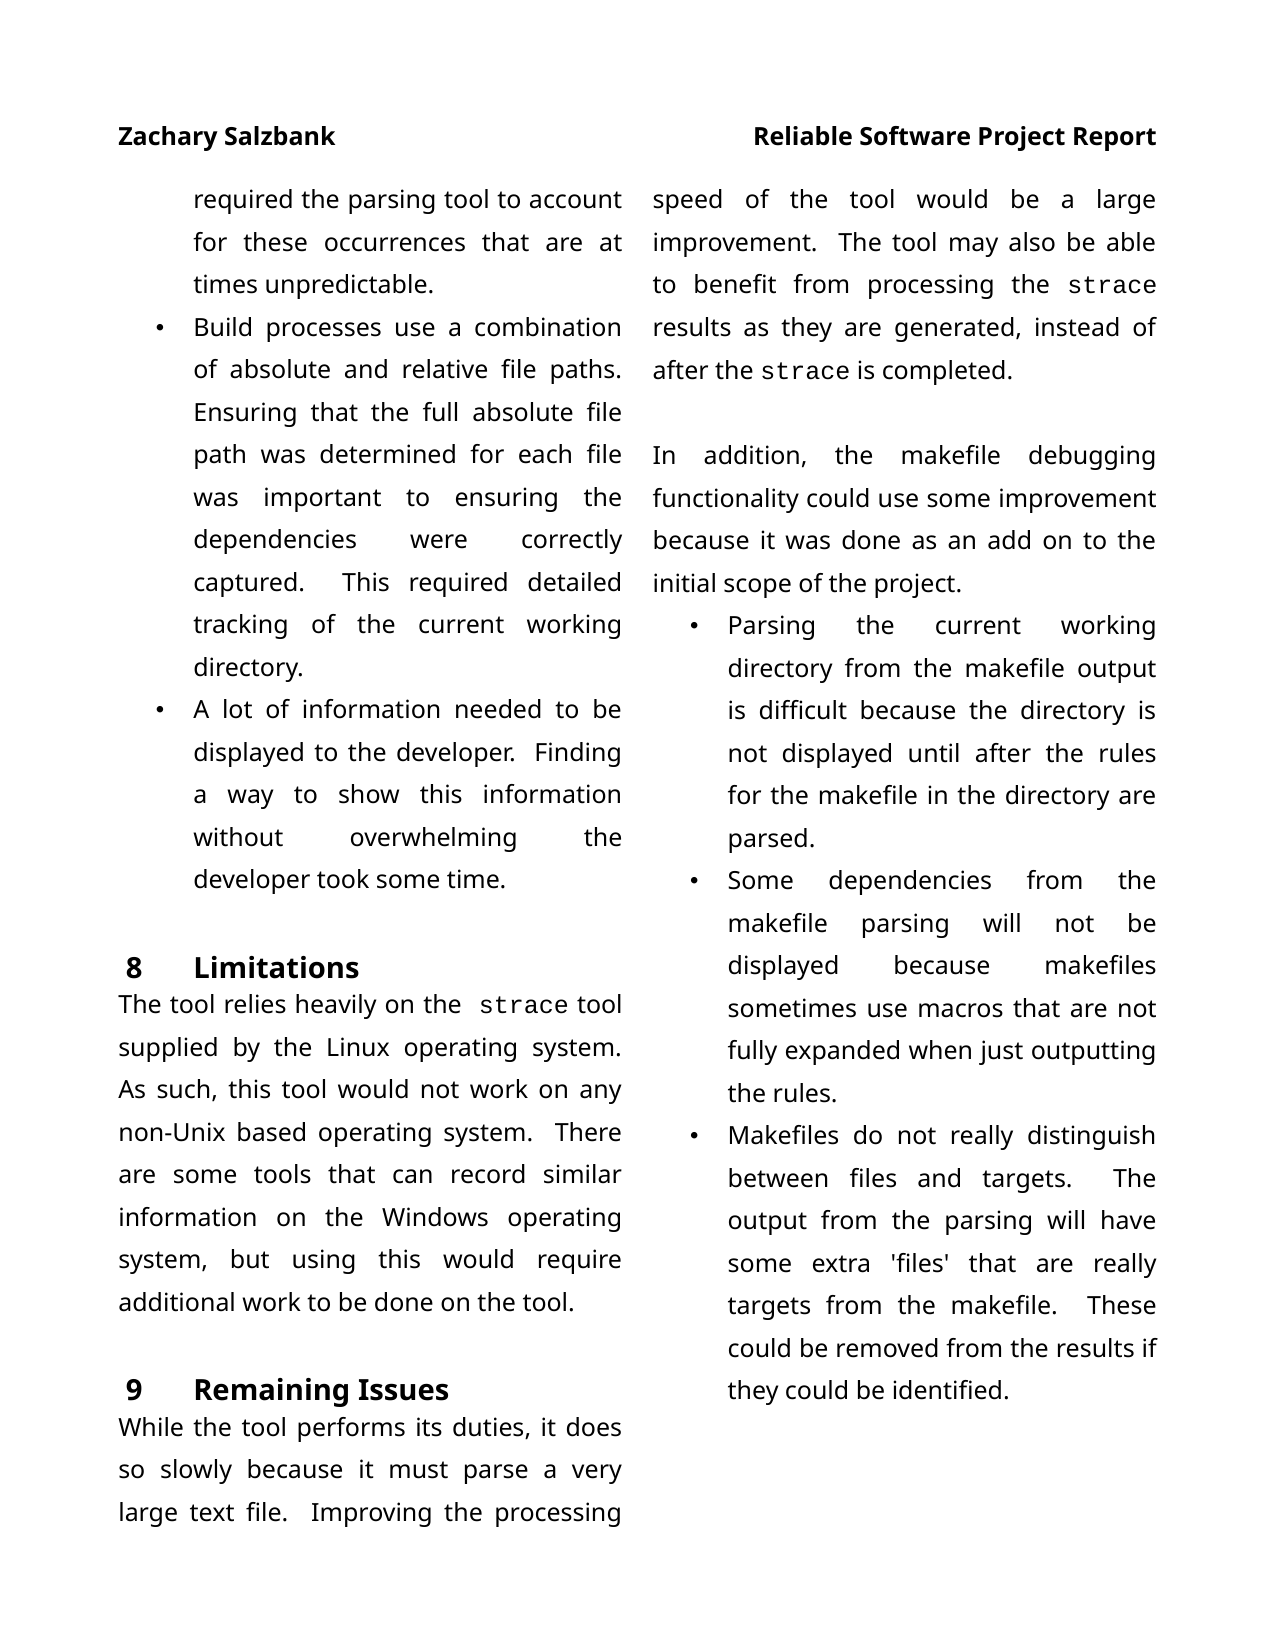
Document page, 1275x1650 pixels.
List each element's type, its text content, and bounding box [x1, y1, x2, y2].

list Some dependencies from the makefile parsing will not be displayed because makefiles sometimes use macros that are not fully expanded when just outputting the rules. [690, 863, 1157, 1109]
list A lot of information needed to be displayed to the developer. Finding a way to show this information without overwhelming the developer took some time. [156, 692, 622, 896]
list Remaining Issues [118, 1369, 622, 1409]
list Parsing the current working directory from the makefile output is difficult because the directory is not displayed until after the rules for the makefile in the directory are parsed. [690, 608, 1157, 854]
text In addition, the makefile debugging functionality could use some improvement because it was done as an add on to the initial scope of the project. [652, 438, 1157, 599]
list Build processes use a combination of absolute and relative file paths. Ensuring that the full absolute file path was determined for each file was important to ensuring the dependencies were correctly captured. This required detailed tracking of the current working directory. [156, 310, 622, 684]
list speed of the tool would be a large improvement. The tool may also be able to benefit from processing the strace results as they are generated, instead of after the strace is completed. [652, 182, 1157, 387]
list The tool relies heavily on the strace tool supplied by the Linux operating system. As such, this tool would not work on any non-Unix based operating system. There are some tools that can record similar information on the Windows operating system, but using this would require additional work to be done on the tool. [118, 987, 622, 1319]
list Limitations [118, 947, 622, 987]
list Makefiles do not really distinguish between files and targets. The output from the parsing will have some extra 'files' that are really targets from the makefile. These could be removed from the results if they could be identified. [690, 1118, 1157, 1407]
list required the parsing tool to account for these occurrences that are at times unpredictable. [156, 182, 622, 301]
list While the tool performs its duties, it does so slowly because it must parse a very large text file. Improving the processing [118, 1409, 622, 1528]
